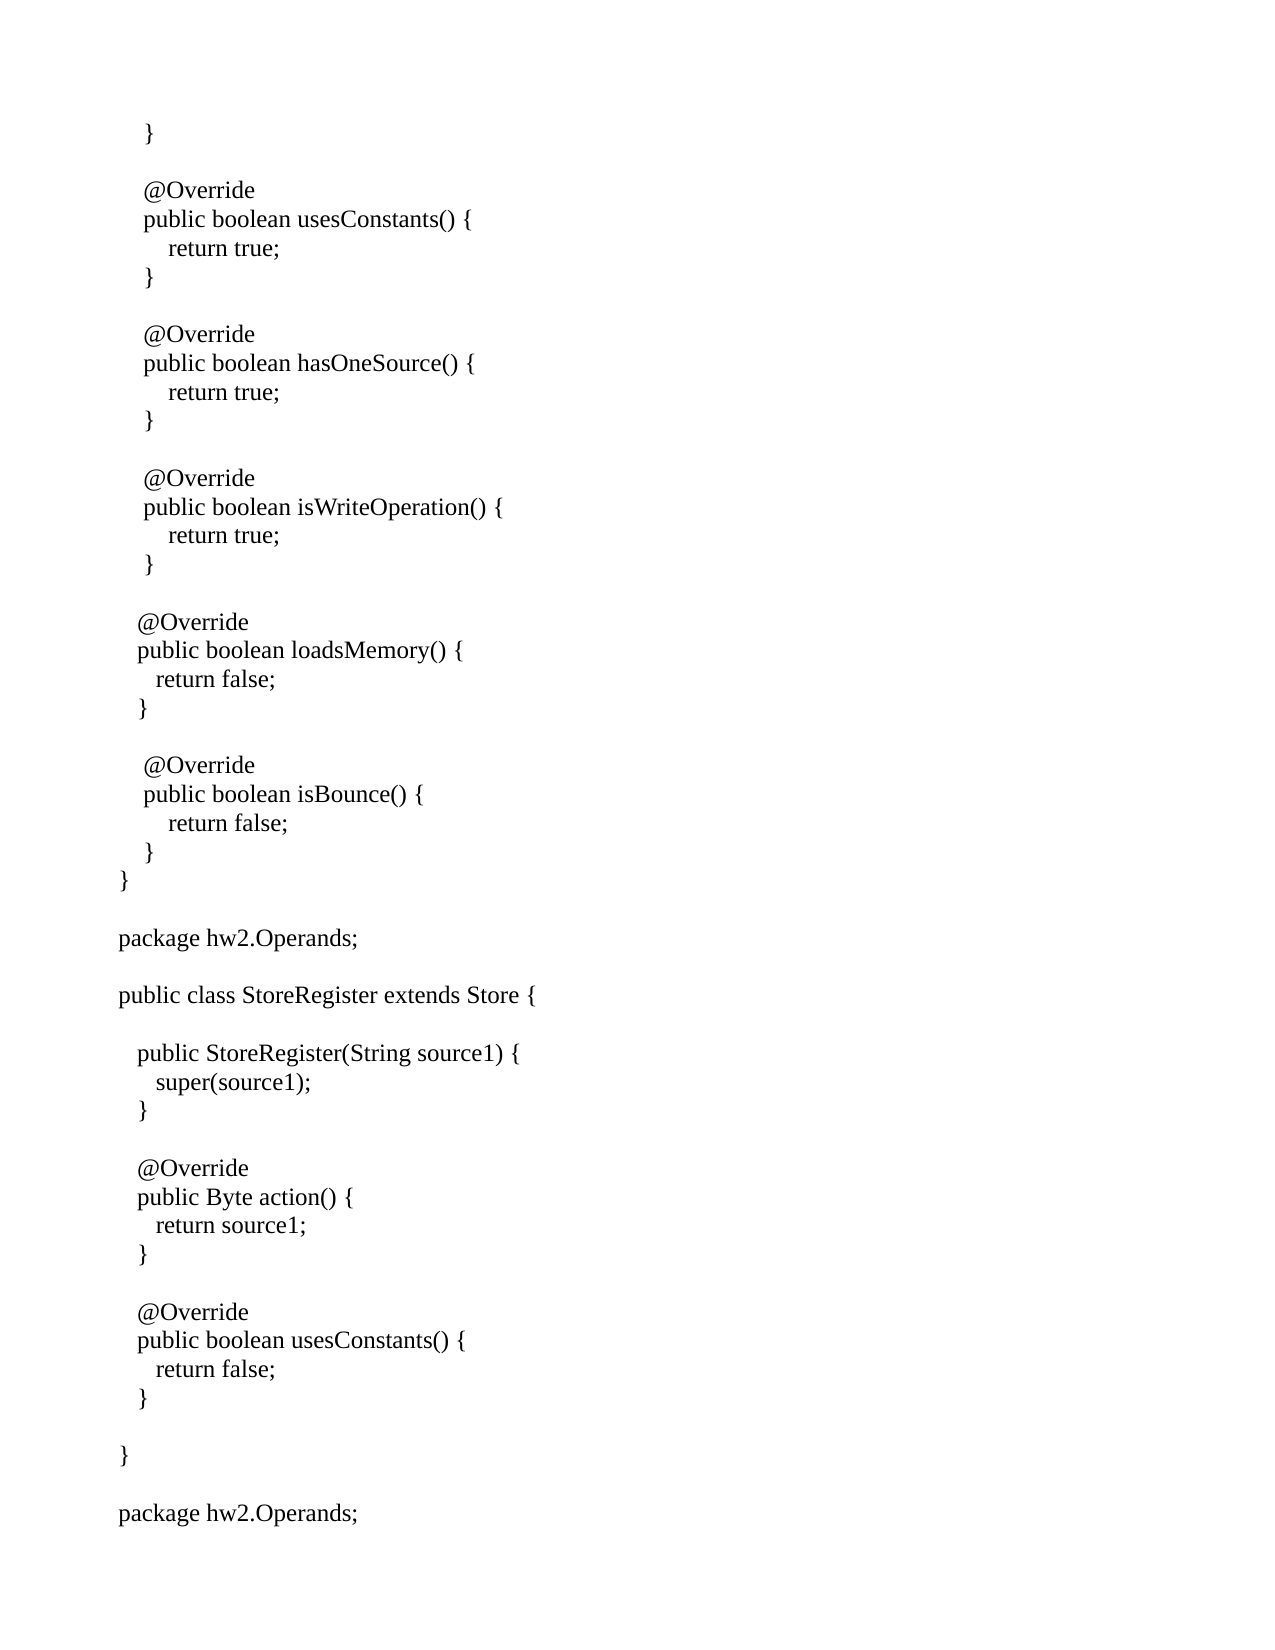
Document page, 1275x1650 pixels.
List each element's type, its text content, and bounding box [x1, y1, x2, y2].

text return true; [118, 377, 1157, 406]
text super(source1); [118, 1067, 1157, 1096]
text } [118, 866, 1157, 894]
text public boolean isWriteOperation() { [118, 492, 1157, 521]
text @Override [118, 463, 1157, 492]
text @Override [118, 176, 1157, 204]
text } [118, 1383, 1157, 1412]
text } [118, 1441, 1157, 1469]
text public Byte action() { [118, 1182, 1157, 1211]
text } [118, 406, 1157, 434]
text public boolean isBounce() { [118, 779, 1157, 808]
text public boolean usesConstants() { [118, 1326, 1157, 1354]
text } [118, 693, 1157, 722]
text } [118, 1096, 1157, 1124]
text return source1; [118, 1211, 1157, 1239]
text public boolean hasOneSource() { [118, 348, 1157, 377]
text } [118, 1239, 1157, 1268]
text public boolean usesConstants() { [118, 204, 1157, 233]
text public boolean loadsMemory() { [118, 636, 1157, 664]
text return false; [118, 1354, 1157, 1383]
text @Override [118, 1153, 1157, 1182]
text return true; [118, 233, 1157, 262]
text package hw2.Operands; [118, 1498, 1157, 1527]
text public StoreRegister(String source1) { [118, 1038, 1157, 1067]
text } [118, 118, 1157, 147]
text return false; [118, 664, 1157, 693]
text package hw2.Operands; [118, 923, 1157, 952]
text } [118, 837, 1157, 866]
text return false; [118, 808, 1157, 837]
text @Override [118, 319, 1157, 348]
text } [118, 262, 1157, 291]
text } [118, 549, 1157, 578]
text @Override [118, 1297, 1157, 1326]
text @Override [118, 607, 1157, 636]
text public class StoreRegister extends Store { [118, 981, 1157, 1009]
text return true; [118, 521, 1157, 549]
text @Override [118, 751, 1157, 779]
